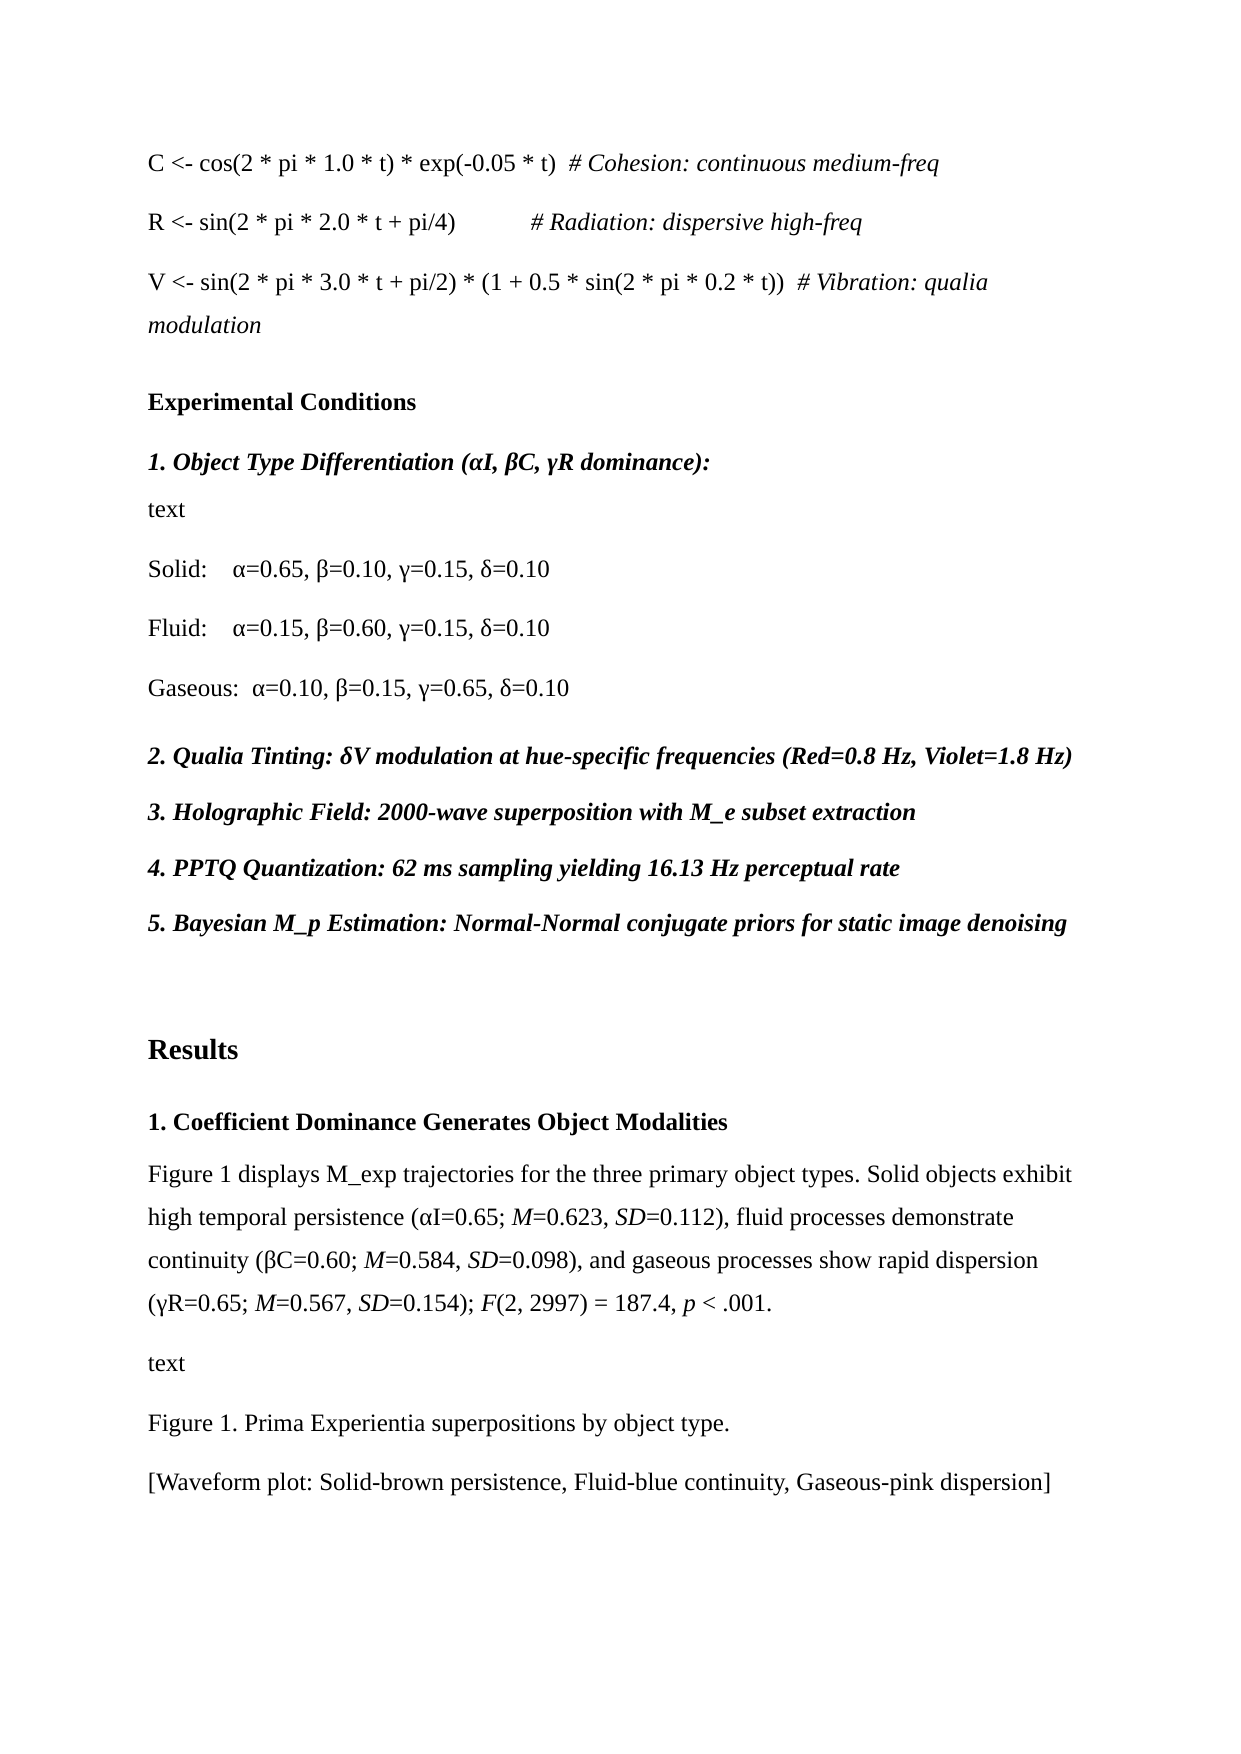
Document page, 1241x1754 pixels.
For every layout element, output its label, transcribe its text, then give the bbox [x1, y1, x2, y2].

subtitle 3. Holographic Field: 2000-wave superposition with M_e subset extraction [148, 797, 1093, 826]
subtitle Results [148, 1032, 1093, 1066]
text V <- sin(2 * pi * 3.0 * t + pi/2) * (1 + 0.5 * sin(2 * pi * 0.2 * t)) # Vibration: qualia modulation [148, 267, 1093, 339]
text text [148, 494, 1093, 523]
text Figure 1. Prima Experientia superpositions by object type. [148, 1408, 1093, 1436]
subtitle 5. Bayesian M_p Estimation: Normal-Normal conjugate priors for static image denoising [148, 908, 1093, 937]
text R <- sin(2 * pi * 2.0 * t + pi/4) # Radiation: dispersive high-freq [148, 207, 1093, 236]
text Fluid: α=0.15, β=0.60, γ=0.15, δ=0.10 [148, 613, 1093, 642]
subtitle Experimental Conditions [148, 387, 1093, 416]
text [Waveform plot: Solid-brown persistence, Fluid-blue continuity, Gaseous-pink dispersion] [148, 1467, 1093, 1496]
text Gaseous: α=0.10, β=0.15, γ=0.65, δ=0.10 [148, 673, 1093, 702]
subtitle 1. Coefficient Dominance Generates Object Modalities [148, 1107, 1093, 1136]
subtitle 1. Object Type Differentiation (αI, βC, γR dominance): [148, 447, 1093, 475]
text C <- cos(2 * pi * 1.0 * t) * exp(-0.05 * t) # Cohesion: continuous medium-freq [148, 148, 1093, 176]
subtitle 2. Qualia Tinting: δV modulation at hue-specific frequencies (Red=0.8 Hz, Violet=1.8 Hz) [148, 741, 1093, 770]
subtitle 4. PPTQ Quantization: 62 ms sampling yielding 16.13 Hz perceptual rate [148, 853, 1093, 881]
text Figure 1 displays M_exp trajectories for the three primary object types. Solid objects exhibit high temporal persistence (αI=0.65; M=0.623, SD=0.112), fluid processes demonstrate continuity (βC=0.60; M=0.584, SD=0.098), and gaseous processes show rapid dispersion (γR=0.65; M=0.567, SD=0.154); F(2, 2997) = 187.4, p < .001. [148, 1159, 1093, 1317]
text text [148, 1348, 1093, 1377]
text Solid: α=0.65, β=0.10, γ=0.15, δ=0.10 [148, 554, 1093, 582]
